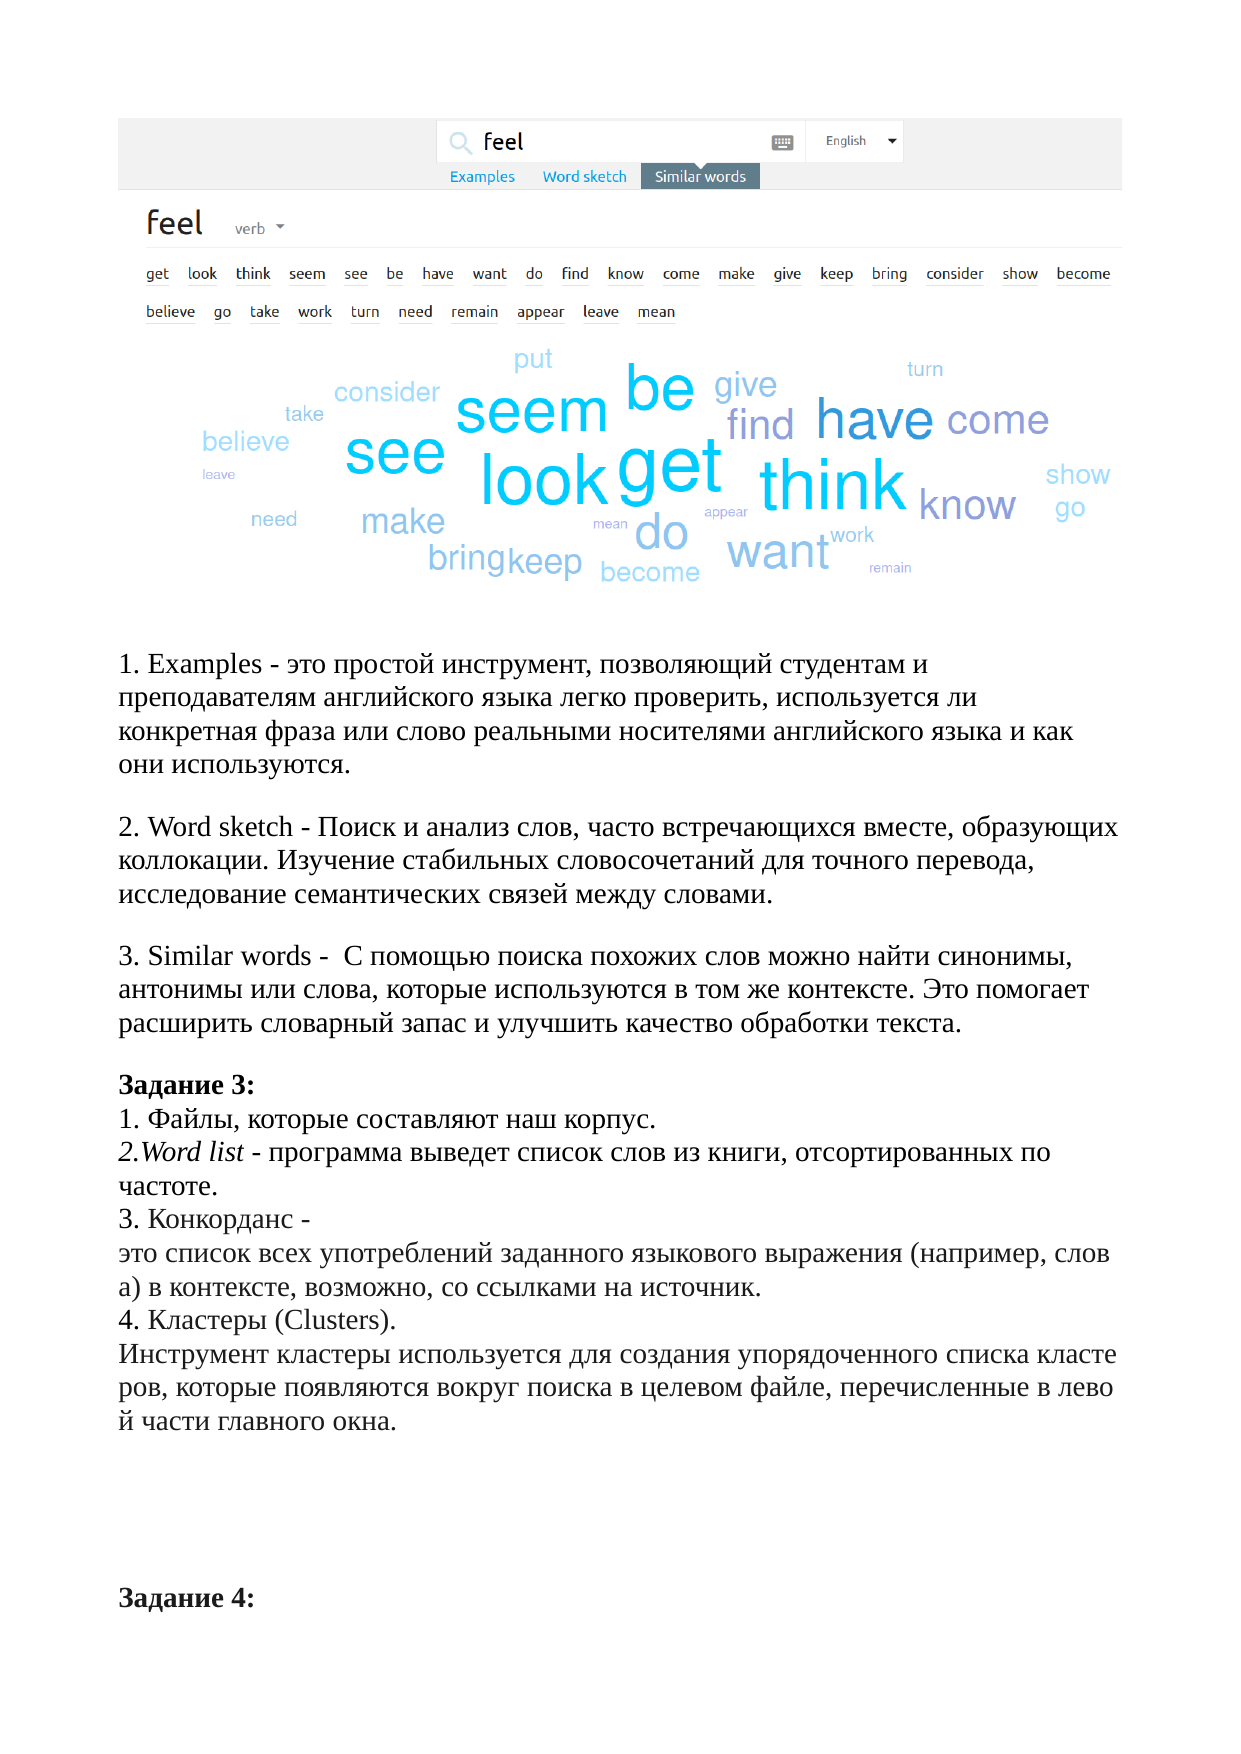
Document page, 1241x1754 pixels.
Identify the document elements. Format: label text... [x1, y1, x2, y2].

picture [118, 118, 1123, 617]
text 3. Конкорданс - это список всех употреблений заданного языкового выражения (например, слова) в контексте, возможно, со ссылками на источник. [118, 1202, 1122, 1302]
text 3. Similar words - С помощью поиска похожих слов можно найти синонимы, антонимы или слова, которые используются в том же контексте. Это помогает расширить словарный запас и улучшить качество обработки текста. [118, 938, 1122, 1039]
text 2.Word list - программа выведет список слов из книги, отсортированных по частоте. [118, 1134, 1122, 1202]
text 2. Word sketch - Поиск и анализ слов, часто встречающихся вместе, образующих коллокации. Изучение стабильных словосочетаний для точного перевода, исследование семантических связей между словами. [118, 809, 1122, 909]
text Задание 3: [118, 1067, 1122, 1101]
text 1. Файлы, которые составляют наш корпус. [118, 1101, 1122, 1134]
text Задание 4: [118, 1580, 1122, 1614]
text 4. Кластеры (Clusters). Инструмент кластеры используется для создания упорядоченного списка кластеров, которые появляются вокруг поиска в целевом файле, перечисленные в левой части главного окна. [118, 1302, 1122, 1436]
text 1. Examples - это простой инструмент, позволяющий студентам и преподавателям английского языка легко проверить, используется ли конкретная фраза или слово реальными носителями английского языка и как они используются. [118, 646, 1122, 780]
